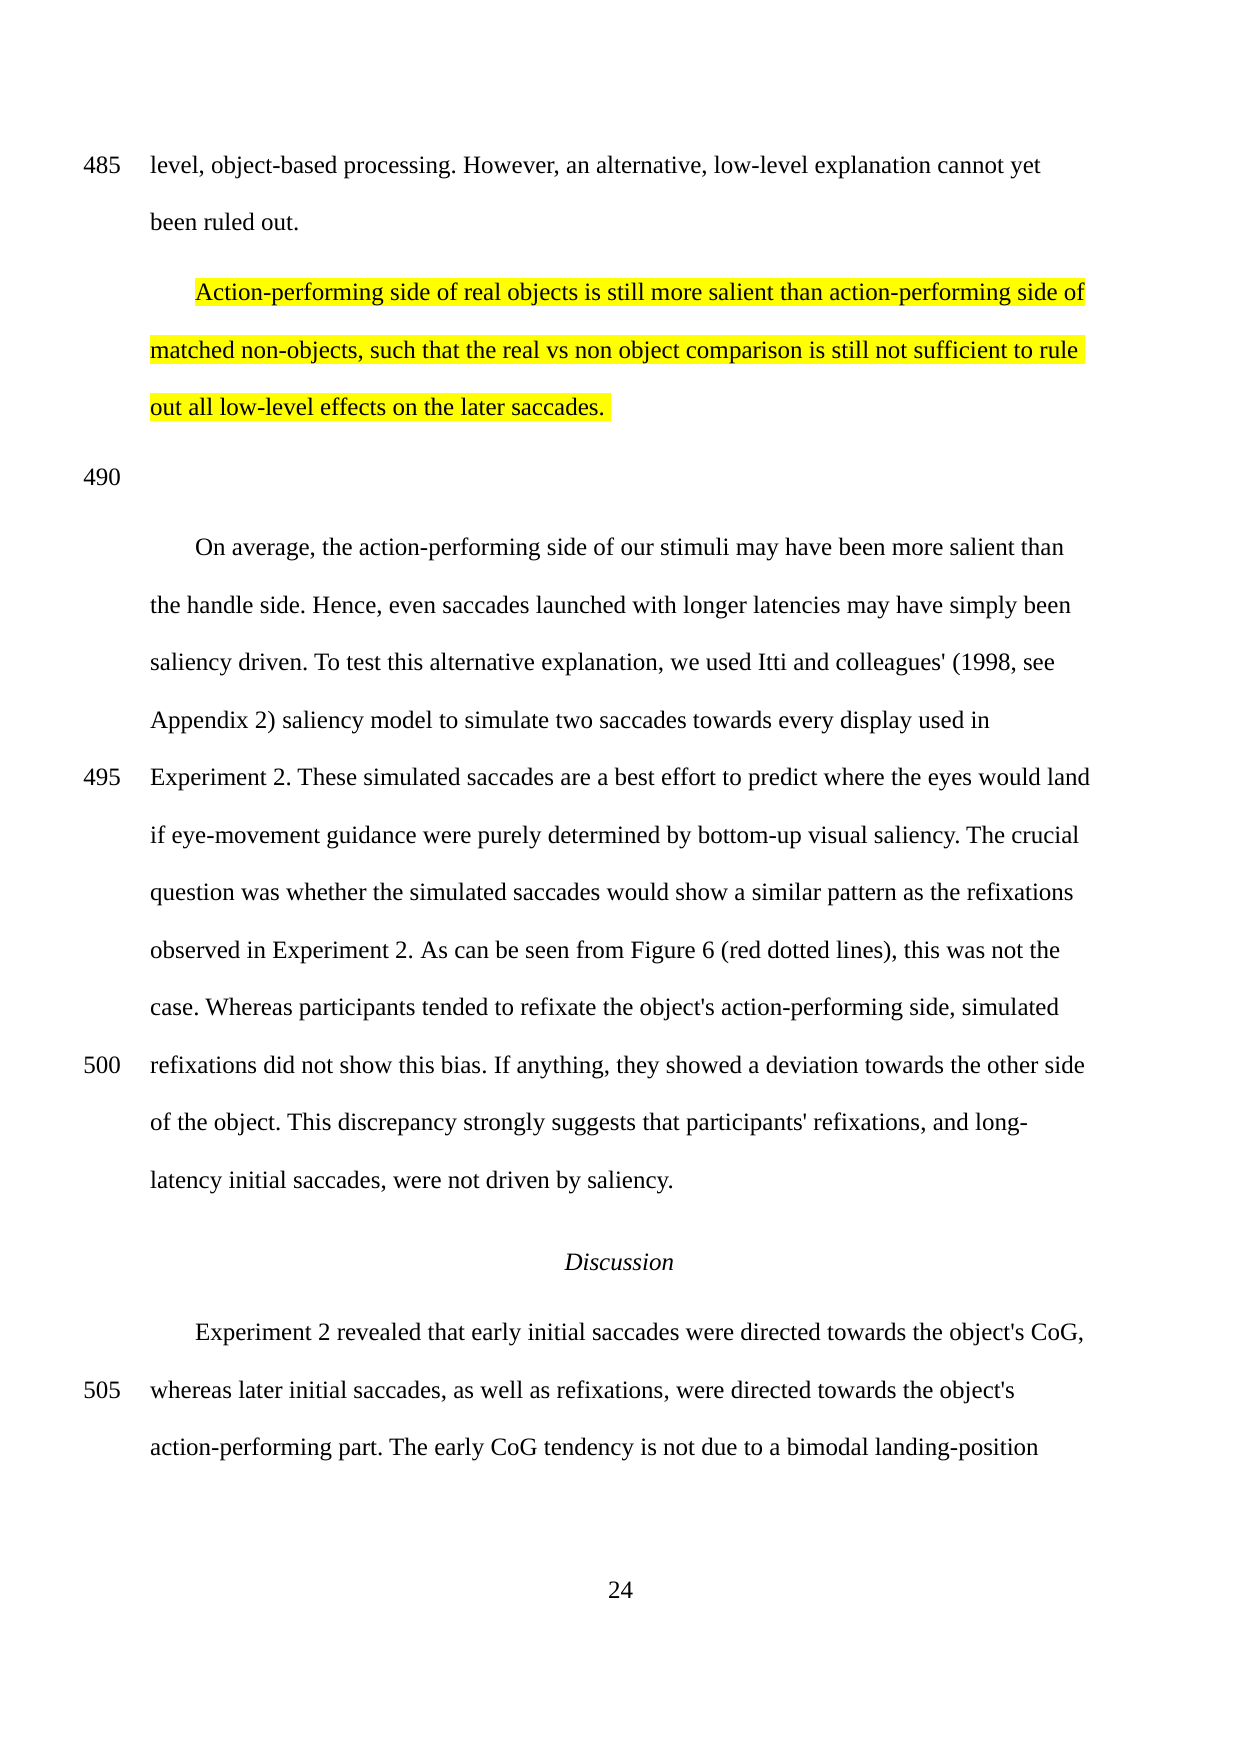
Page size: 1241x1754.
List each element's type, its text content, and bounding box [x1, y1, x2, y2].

text Experiment 2 revealed that early initial saccades were directed towards the object's CoG, whereas later initial saccades, as well as refixations, were directed towards the object's action-performing part. The early CoG tendency is not due to a bimodal landing-position [150, 1317, 1091, 1461]
subtitle Discussion [150, 1247, 1091, 1276]
text On average, the action-performing side of our stimuli may have been more salient than the handle side. Hence, even saccades launched with longer latencies may have simply been saliency driven. To test this alternative explanation, we used Itti and colleagues' (1998, see Appendix 2) saliency model to simulate two saccades towards every display used in Experiment 2. These simulated saccades are a best effort to predict where the eyes would land if eye-movement guidance were purely determined by bottom-up visual saliency. The crucial question was whether the simulated saccades would show a similar pattern as the refixations observed in Experiment 2. As can be seen from Figure 6 (red dotted lines), this was not the case. Whereas participants tended to refixate the object's action-performing side, simulated refixations did not show this bias. If anything, they showed a deviation towards the other side of the object. This discrepancy strongly suggests that participants' refixations, and long-latency initial saccades, were not driven by saliency. [150, 532, 1091, 1194]
text level, object-based processing. However, an alternative, low-level explanation cannot yet been ruled out. [150, 150, 1091, 236]
text Action-performing side of real objects is still more salient than action-performing side of matched non-objects, such that the real vs non object comparison is still not sufficient to rule out all low-level effects on the later saccades. [150, 277, 1091, 421]
